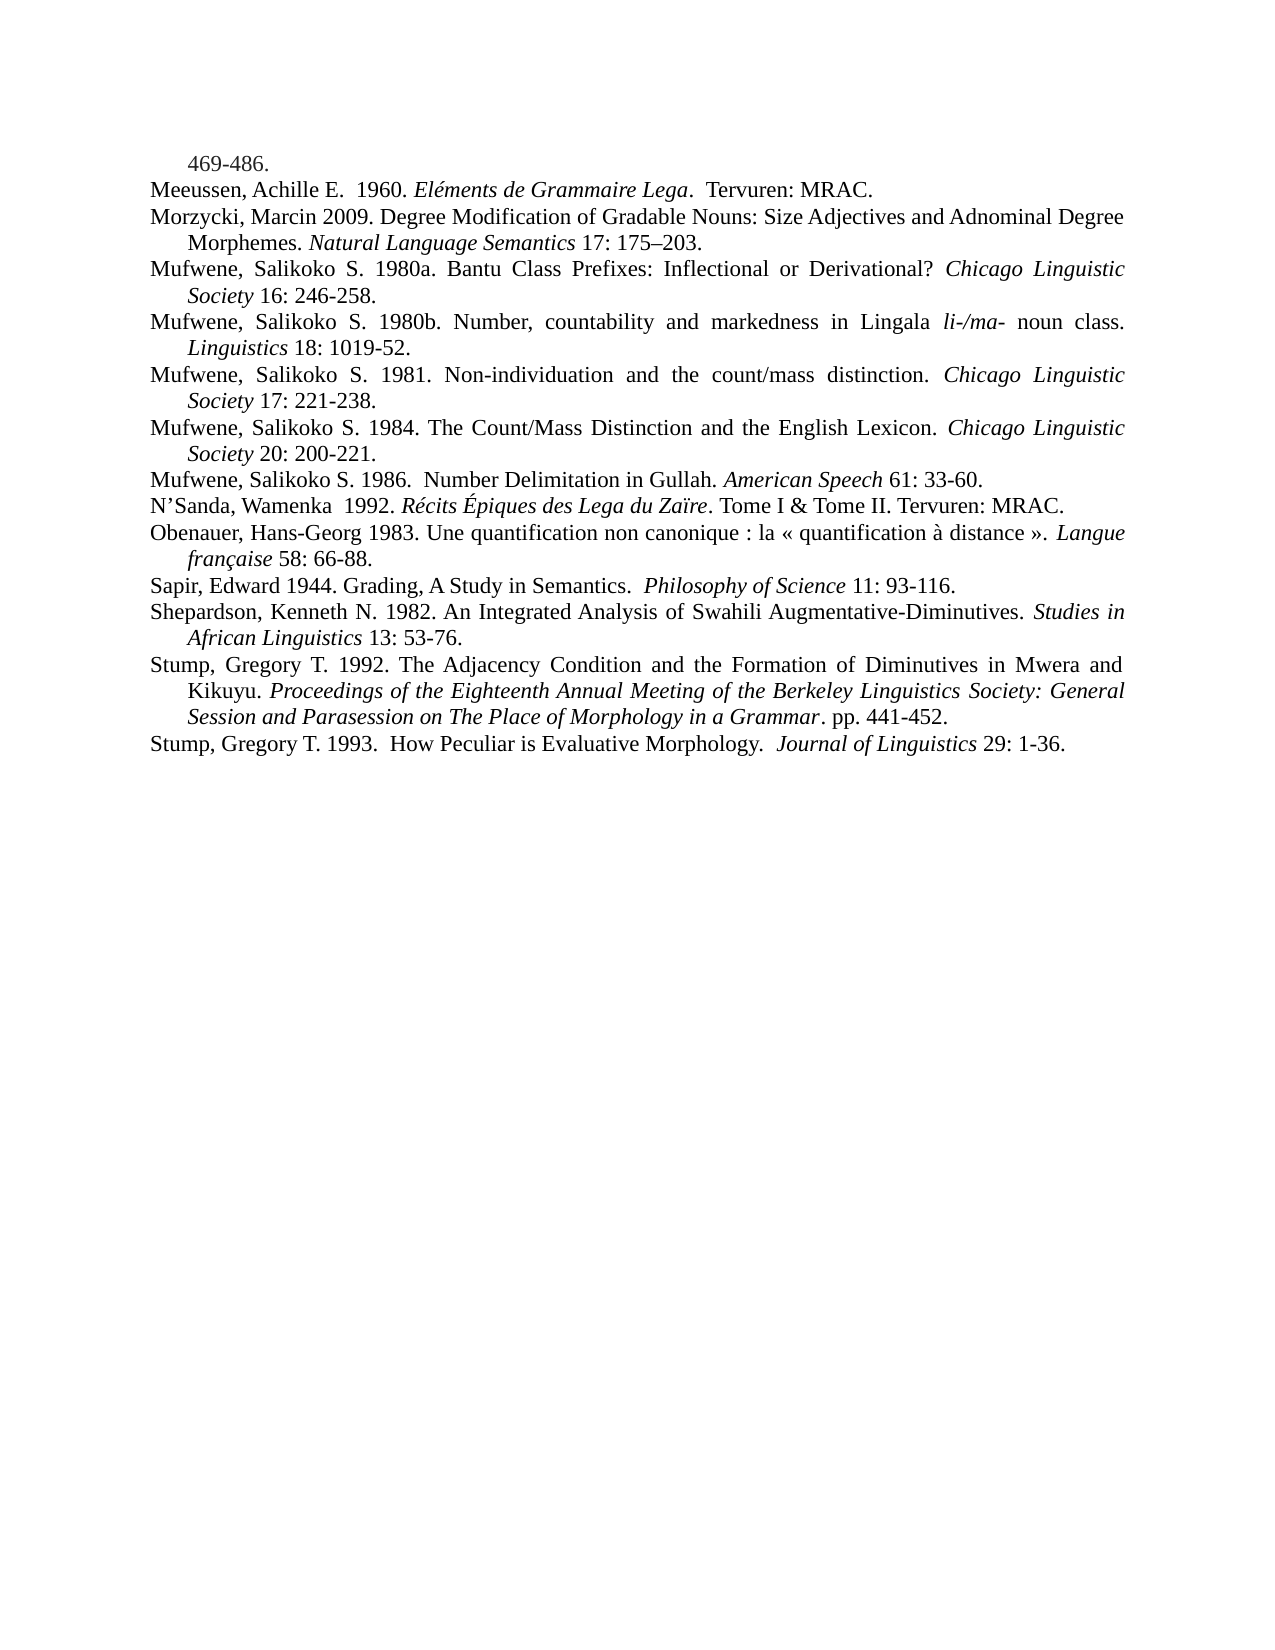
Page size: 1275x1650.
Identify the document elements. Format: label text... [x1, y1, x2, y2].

text Meeussen, Achille E. 1960. Eléments de Grammaire Lega. Tervuren: MRAC. [150, 176, 1125, 203]
text Mufwene, Salikoko S. 1980b. Number, countability and markedness in Lingala li-/ma- noun class. Linguistics 18: 1019-52. [150, 308, 1125, 361]
text Mufwene, Salikoko S. 1984. The Count/Mass Distinction and the English Lexicon. Chicago Linguistic Society 20: 200-221. [150, 413, 1125, 466]
text Mufwene, Salikoko S. 1986. Number Delimitation in Gullah. American Speech 61: 33-60. [150, 466, 1125, 493]
text Stump, Gregory T. 1992. The Adjacency Condition and the Formation of Diminutives in Mwera and Kikuyu. Proceedings of the Eighteenth Annual Meeting of the Berkeley Linguistics Society: General Session and Parasession on The Place of Morphology in a Grammar. pp. 441-452. [150, 651, 1125, 730]
text N’Sanda, Wamenka 1992. Récits Épiques des Lega du Zaïre. Tome I & Tome II. Tervuren: MRAC. [150, 493, 1125, 519]
text Obenauer, Hans-Georg 1983. Une quantification non canonique : la « quantification à distance ». Langue française 58: 66-88. [150, 519, 1125, 572]
text Stump, Gregory T. 1993. How Peculiar is Evaluative Morphology. Journal of Linguistics 29: 1-36. [150, 730, 1125, 756]
text Sapir, Edward 1944. Grading, A Study in Semantics. Philosophy of Science 11: 93-116. [150, 572, 1125, 598]
text Mufwene, Salikoko S. 1981. Non-individuation and the count/mass distinction. Chicago Linguistic Society 17: 221-238. [150, 361, 1125, 413]
text Mufwene, Salikoko S. 1980a. Bantu Class Prefixes: Inflectional or Derivational? Chicago Linguistic Society 16: 246-258. [150, 255, 1125, 308]
text Shepardson, Kenneth N. 1982. An Integrated Analysis of Swahili Augmentative-Diminutives. Studies in African Linguistics 13: 53-76. [150, 598, 1125, 651]
text Morzycki, Marcin 2009. Degree Modification of Gradable Nouns: Size Adjectives and Adnominal Degree Morphemes. Natural Language Semantics 17: 175–203. [150, 203, 1125, 255]
text 469-486. [150, 150, 1125, 176]
